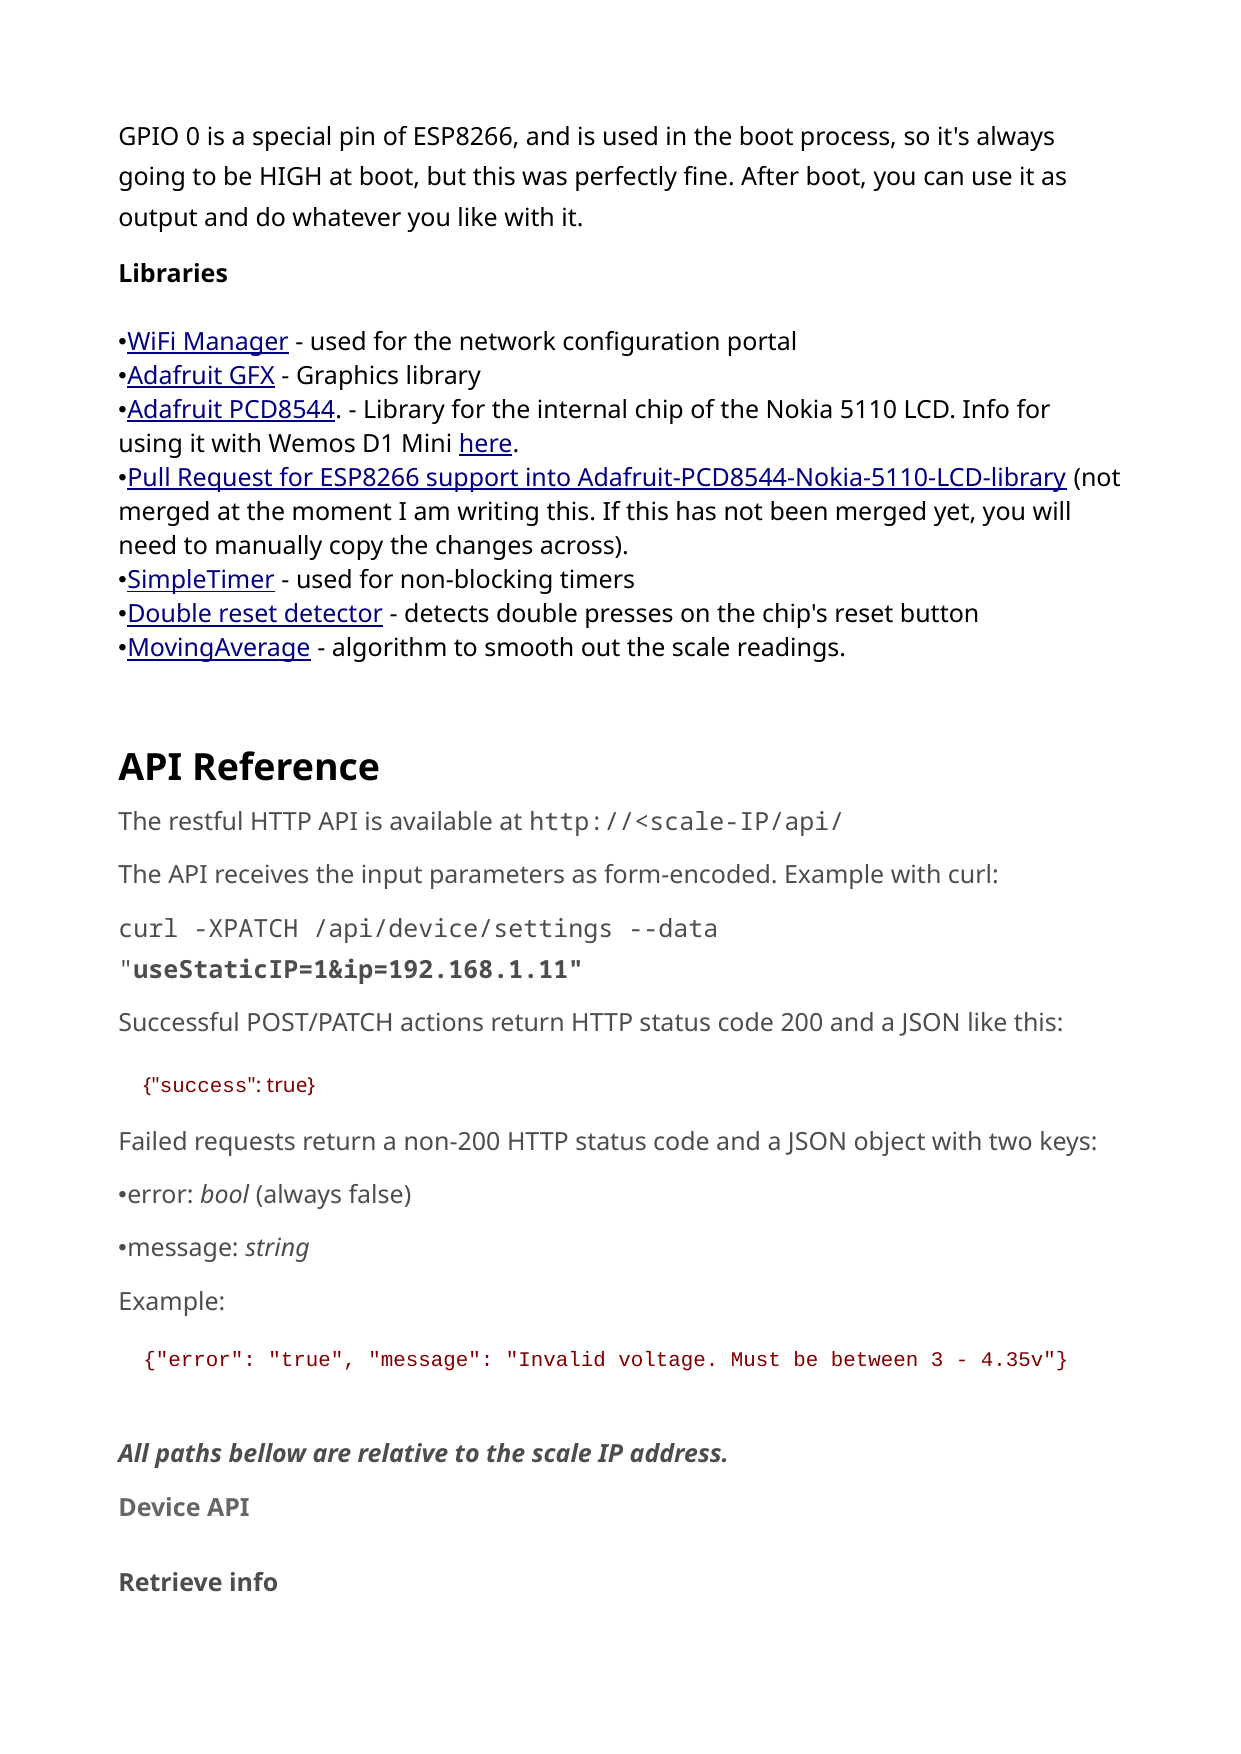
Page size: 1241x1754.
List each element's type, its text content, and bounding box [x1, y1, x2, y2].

list WiFi Manager - used for the network configuration portal [118, 323, 1122, 357]
text The API receives the input parameters as form-encoded. Example with curl: [118, 857, 1122, 891]
text {"success": true} [143, 1070, 1097, 1099]
subtitle API Reference [118, 740, 1122, 791]
text The restful HTTP API is available at http://<scale-IP/api/ [118, 804, 1122, 838]
list Adafruit PCD8544. - Library for the internal chip of the Nokia 5110 LCD. Info for using it with Wemos D1 Mini here. [118, 391, 1122, 459]
subtitle Device API [118, 1489, 1122, 1523]
text Libraries [118, 255, 1122, 289]
text Successful POST/PATCH actions return HTTP status code 200 and a JSON like this: [118, 1004, 1122, 1039]
text Retrieve info [118, 1564, 1122, 1598]
list error: bool (always false) [118, 1177, 1122, 1211]
text GPIO 0 is a special pin of ESP8266, and is used in the boot process, so it's always going to be HIGH at boot, but this was perfectly fine. After boot, you can use it as output and do whatever you like with it. [118, 118, 1122, 234]
list MovingAverage - algorithm to smooth out the scale readings. [118, 630, 1122, 664]
list message: string [118, 1230, 1122, 1264]
list Double reset detector - detects double presses on the chip's reset button [118, 596, 1122, 630]
text {"error": "true", "message": "Invalid voltage. Must be between 3 - 4.35v"} [143, 1349, 1097, 1373]
text Failed requests return a non-200 HTTP status code and a JSON object with two keys: [118, 1123, 1122, 1157]
list Adafruit GFX - Graphics library [118, 357, 1122, 391]
list SimpleTimer - used for non-blocking timers [118, 562, 1122, 596]
text curl -XPATCH /api/device/settings --data "useStaticIP=1&ip=192.168.1.11" [118, 910, 1122, 985]
text Example: [118, 1283, 1122, 1317]
text All paths bellow are relative to the scale IP address. [118, 1436, 1122, 1470]
list Pull Request for ESP8266 support into Adafruit-PCD8544-Nokia-5110-LCD-library (not merged at the moment I am writing this. If this has not been merged yet, you will need to manually copy the changes across). [118, 459, 1122, 562]
